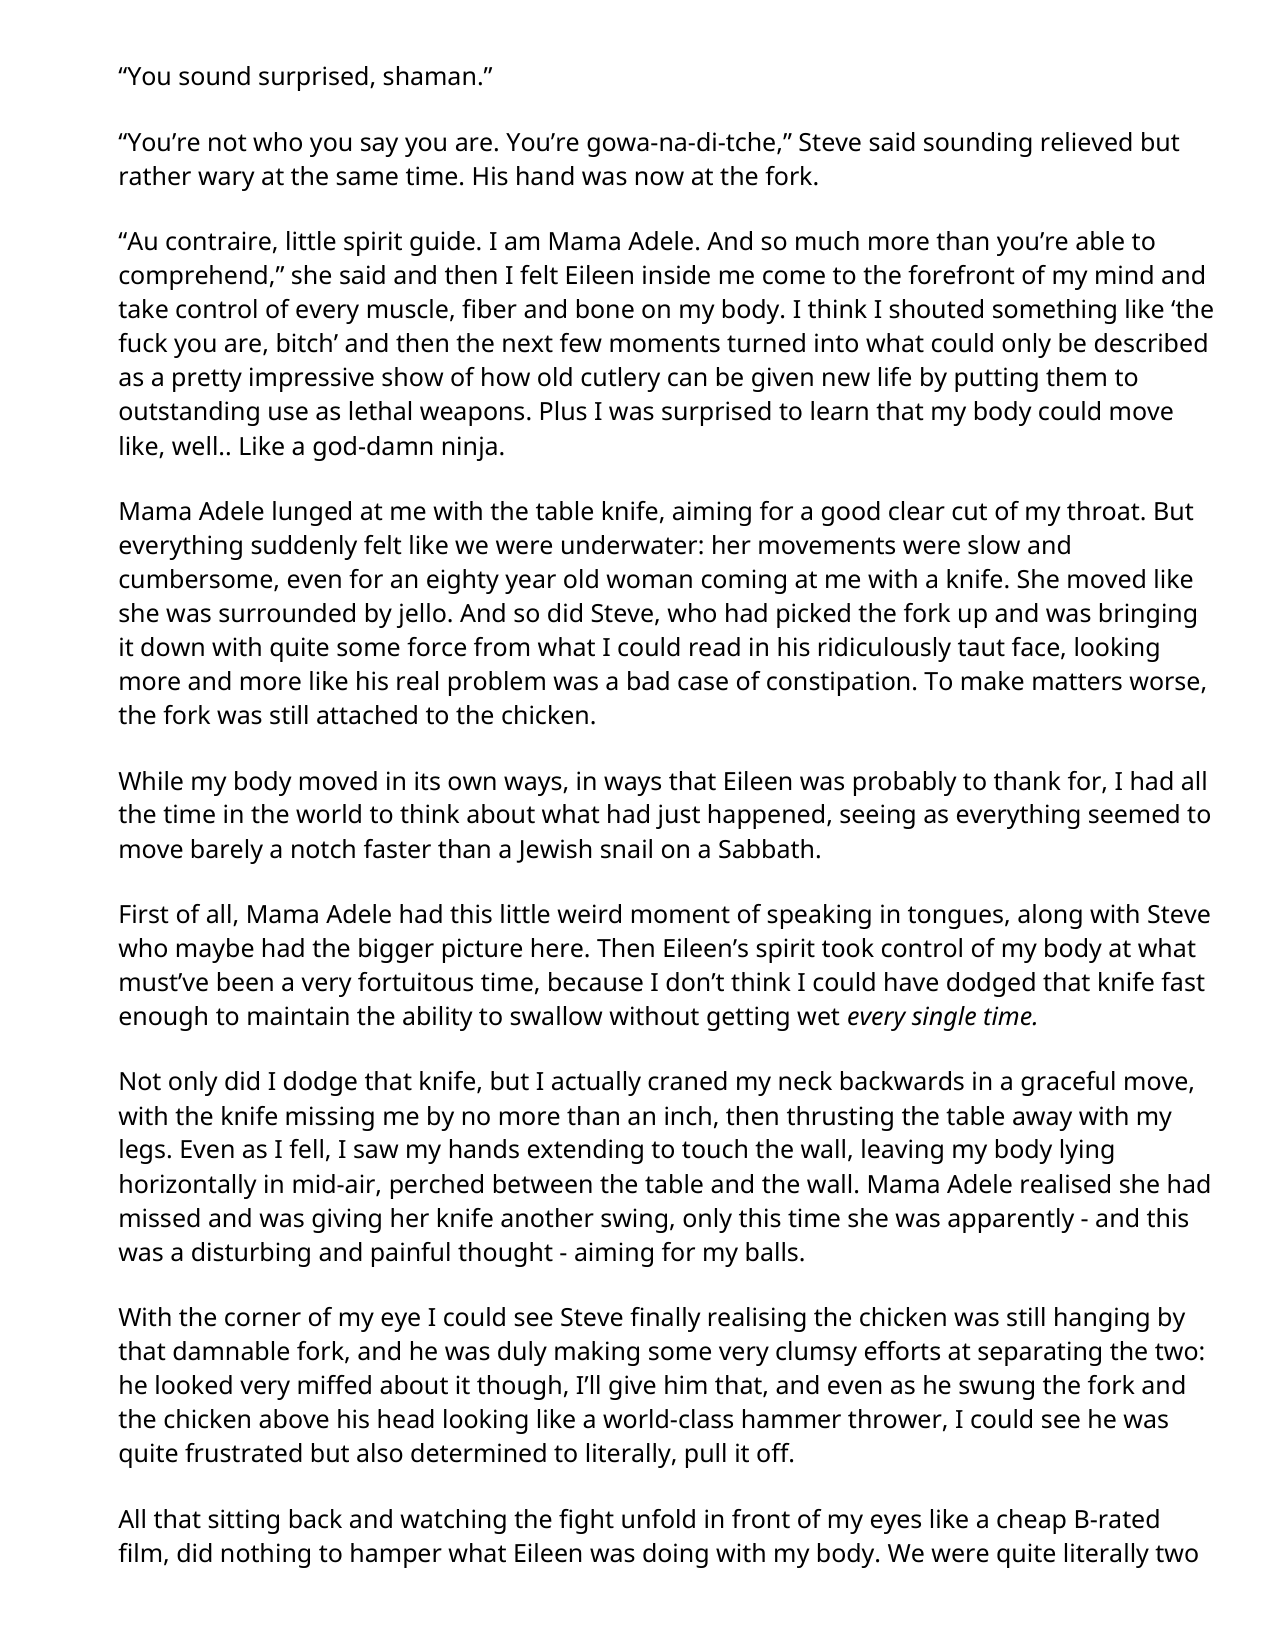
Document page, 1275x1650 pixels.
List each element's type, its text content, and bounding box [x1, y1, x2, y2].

text “Au contraire, little spirit guide. I am Mama Adele. And so much more than you’re able to comprehend,” she said and then I felt Eileen inside me come to the forefront of my mind and take control of every muscle, fiber and bone on my body. I think I shouted something like ‘the fuck you are, bitch’ and then the next few moments turned into what could only be described as a pretty impressive show of how old cutlery can be given new life by putting them to outstanding use as lethal weapons. Plus I was surprised to learn that my body could move like, well.. Like a god-damn ninja. [118, 224, 1216, 462]
text Mama Adele lunged at me with the table knife, aiming for a good clear cut of my throat. But everything suddenly felt like we were underwater: her movements were slow and cumbersome, even for an eighty year old woman coming at me with a knife. She moved like she was surrounded by jello. And so did Steve, who had picked the fork up and was bringing it down with quite some force from what I could read in his ridiculously taut face, looking more and more like his real problem was a bad case of constipation. To make matters worse, the fork was still attached to the chicken. [118, 493, 1216, 732]
text While my body moved in its own ways, in ways that Eileen was probably to thank for, I had all the time in the world to think about what had just happened, seeing as everything seemed to move barely a notch faster than a Jewish snail on a Sabbath. [118, 763, 1216, 865]
text With the corner of my eye I could see Steve finally realising the chicken was still hanging by that damnable fork, and he was duly making some very clumsy efforts at separating the two: he looked very miffed about it though, I’ll give him that, and even as he swung the fork and the chicken above his head looking like a world-class hammer thrower, I could see he was quite frustrated but also determined to literally, pull it off. [118, 1300, 1216, 1470]
text “You’re not who you say you are. You’re gowa-na-di-tche,” Steve said sounding relieved but rather wary at the same time. His hand was now at the fork. [118, 124, 1216, 192]
text First of all, Mama Adele had this little weird moment of speaking in tongues, along with Steve who maybe had the bigger picture here. Then Eileen’s spirit took control of my body at what must’ve been a very fortuitous time, because I don’t think I could have dodged that knife fast enough to maintain the ability to swallow without getting wet every single time. [118, 897, 1216, 1033]
text “You sound surprised, shaman.” [118, 59, 1216, 93]
text All that sitting back and watching the fight unfold in front of my eyes like a cheap B-rated film, did nothing to hamper what Eileen was doing with my body. We were quite literally two [118, 1501, 1216, 1569]
text Not only did I dodge that knife, but I actually craned my neck backwards in a graceful move, with the knife missing me by no more than an inch, then thrusting the table away with my legs. Even as I fell, I saw my hands extending to touch the wall, leaving my body lying horizontally in mid-air, perched between the table and the wall. Mama Adele realised she had missed and was giving her knife another swing, only this time she was apparently - and this was a disturbing and painful thought - aiming for my balls. [118, 1064, 1216, 1268]
